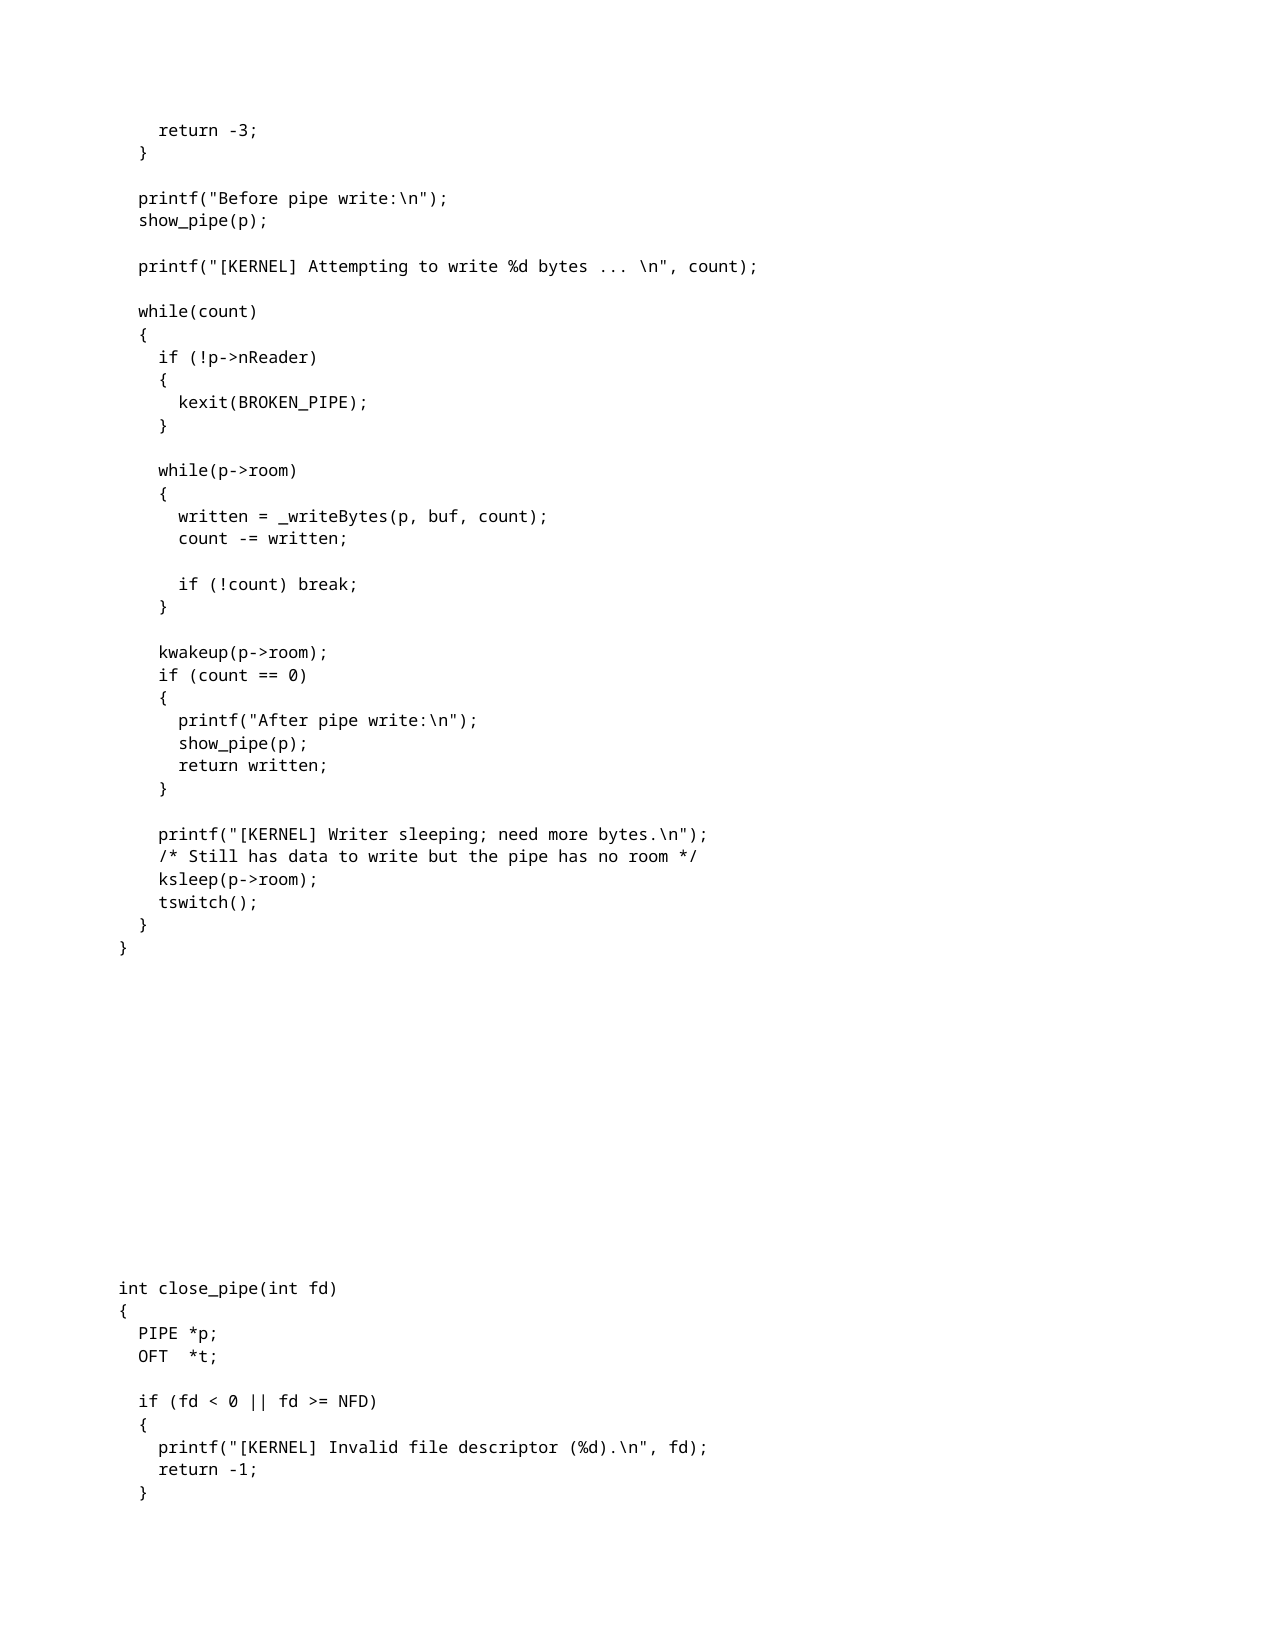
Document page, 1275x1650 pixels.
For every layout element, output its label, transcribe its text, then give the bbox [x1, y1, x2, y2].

text return -1; [118, 1458, 1157, 1481]
text if (count == 0) [118, 663, 1157, 686]
text } [118, 913, 1157, 936]
text } [118, 141, 1157, 163]
text } [118, 936, 1157, 958]
text printf("[KERNEL] Invalid file descriptor (%d).\n", fd); [118, 1435, 1157, 1458]
text written = _writeBytes(p, buf, count); [118, 504, 1157, 527]
text } [118, 1481, 1157, 1503]
text if (!p->nReader) [118, 345, 1157, 368]
text } [118, 413, 1157, 436]
text printf("After pipe write:\n"); [118, 708, 1157, 731]
text { [118, 1412, 1157, 1435]
text } [118, 595, 1157, 618]
text } [118, 777, 1157, 799]
text { [118, 322, 1157, 345]
text kwakeup(p->room); [118, 640, 1157, 663]
text while(p->room) [118, 459, 1157, 481]
text { [118, 1299, 1157, 1322]
text show_pipe(p); [118, 731, 1157, 754]
text PIPE *p; [118, 1322, 1157, 1344]
text while(count) [118, 300, 1157, 322]
text printf("[KERNEL] Writer sleeping; need more bytes.\n"); [118, 822, 1157, 845]
text ksleep(p->room); [118, 867, 1157, 890]
text count -= written; [118, 527, 1157, 549]
text if (fd < 0 || fd >= NFD) [118, 1390, 1157, 1412]
text OFT *t; [118, 1344, 1157, 1367]
text tswitch(); [118, 890, 1157, 913]
text /* Still has data to write but the pipe has no room */ [118, 845, 1157, 867]
text printf("[KERNEL] Attempting to write %d bytes ... \n", count); [118, 254, 1157, 277]
text return written; [118, 754, 1157, 777]
text { [118, 368, 1157, 391]
text { [118, 686, 1157, 708]
text kexit(BROKEN_PIPE); [118, 391, 1157, 413]
text if (!count) break; [118, 572, 1157, 595]
text return -3; [118, 118, 1157, 141]
text show_pipe(p); [118, 209, 1157, 232]
text { [118, 481, 1157, 504]
text int close_pipe(int fd) [118, 1276, 1157, 1299]
text printf("Before pipe write:\n"); [118, 186, 1157, 209]
